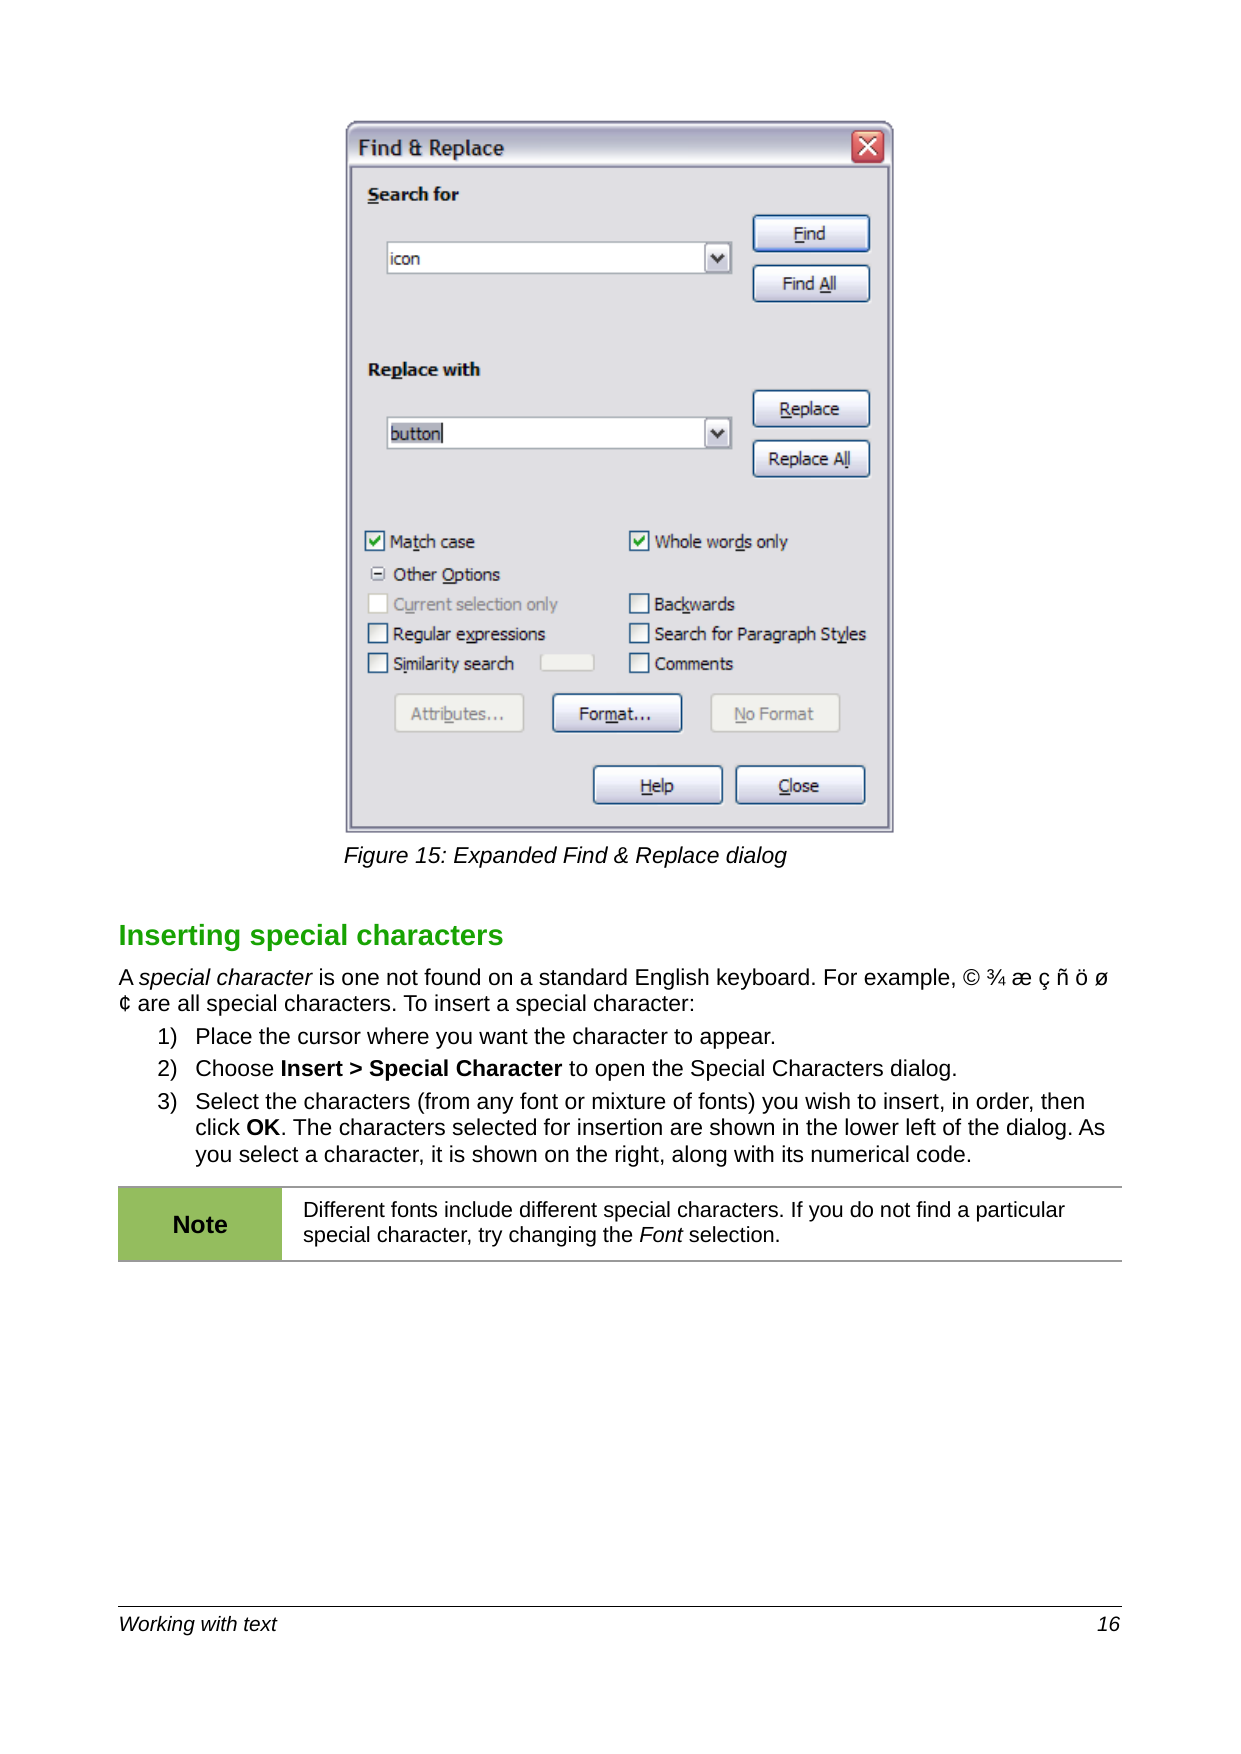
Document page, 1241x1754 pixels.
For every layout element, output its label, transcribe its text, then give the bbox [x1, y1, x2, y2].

table_header Note [118, 1188, 282, 1260]
table_header Different fonts include different special characters. If you do not find a particular special character, try changing the Font selection. [282, 1188, 1122, 1260]
list Select the characters (from any font or mixture of fonts) you wish to insert, in order, then click OK. The characters selected for insertion are shown in the lower left of the dialog. As you select a character, it is shown on the right, along with its numerical code. [177, 1088, 1122, 1167]
picture [343, 118, 897, 836]
text Figure 15: Expanded Find & Replace dialog [343, 842, 897, 868]
list Place the cursor where you want the character to appear. [177, 1023, 1122, 1049]
list A special character is one not found on a standard English keyboard. For example, © ¾ æ ç ñ ö ø ¢ are all special characters. To insert a special character: [118, 963, 1122, 1016]
list Choose Insert > Special Character to open the Special Characters dialog. [177, 1055, 1122, 1082]
subtitle Inserting special characters [118, 917, 1122, 951]
